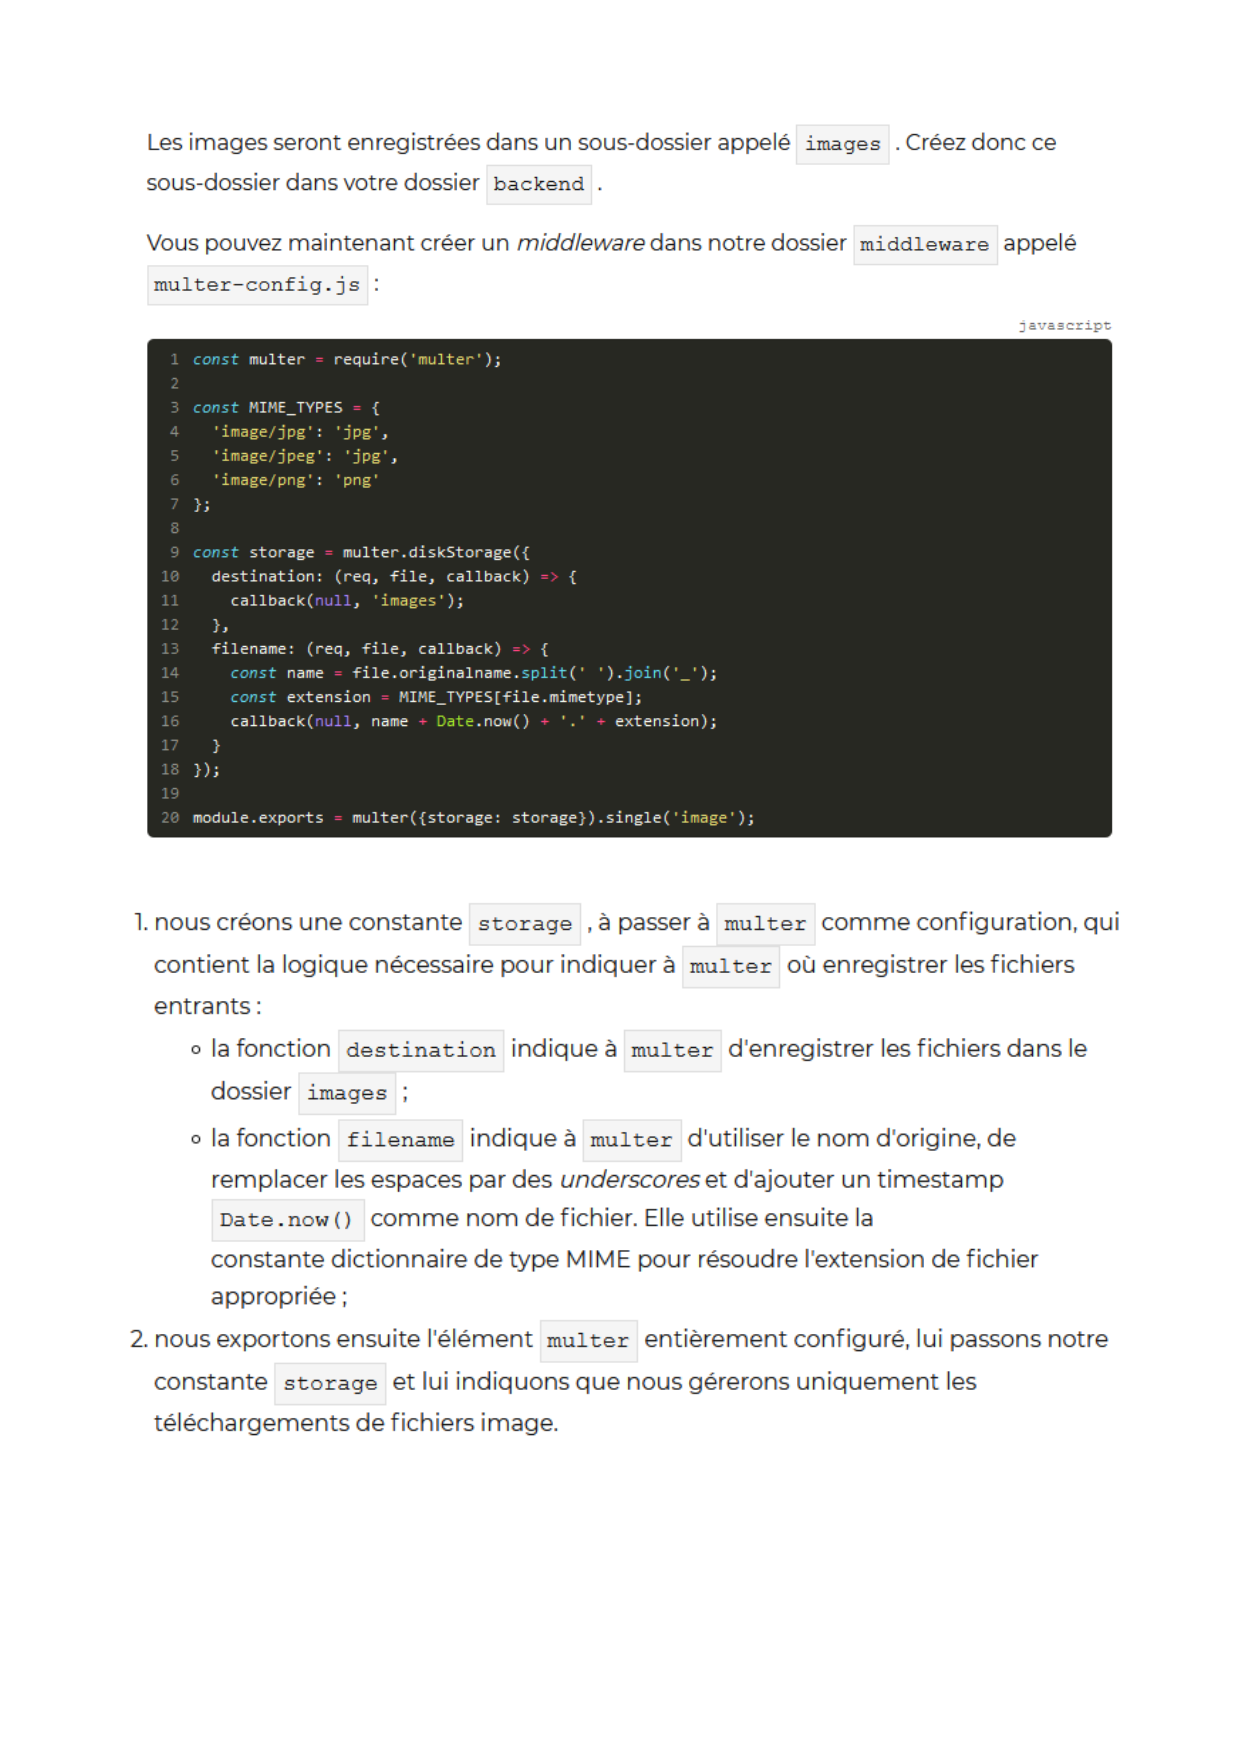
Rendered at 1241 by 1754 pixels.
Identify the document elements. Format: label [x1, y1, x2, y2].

picture [118, 899, 1123, 1444]
picture [118, 118, 1123, 843]
